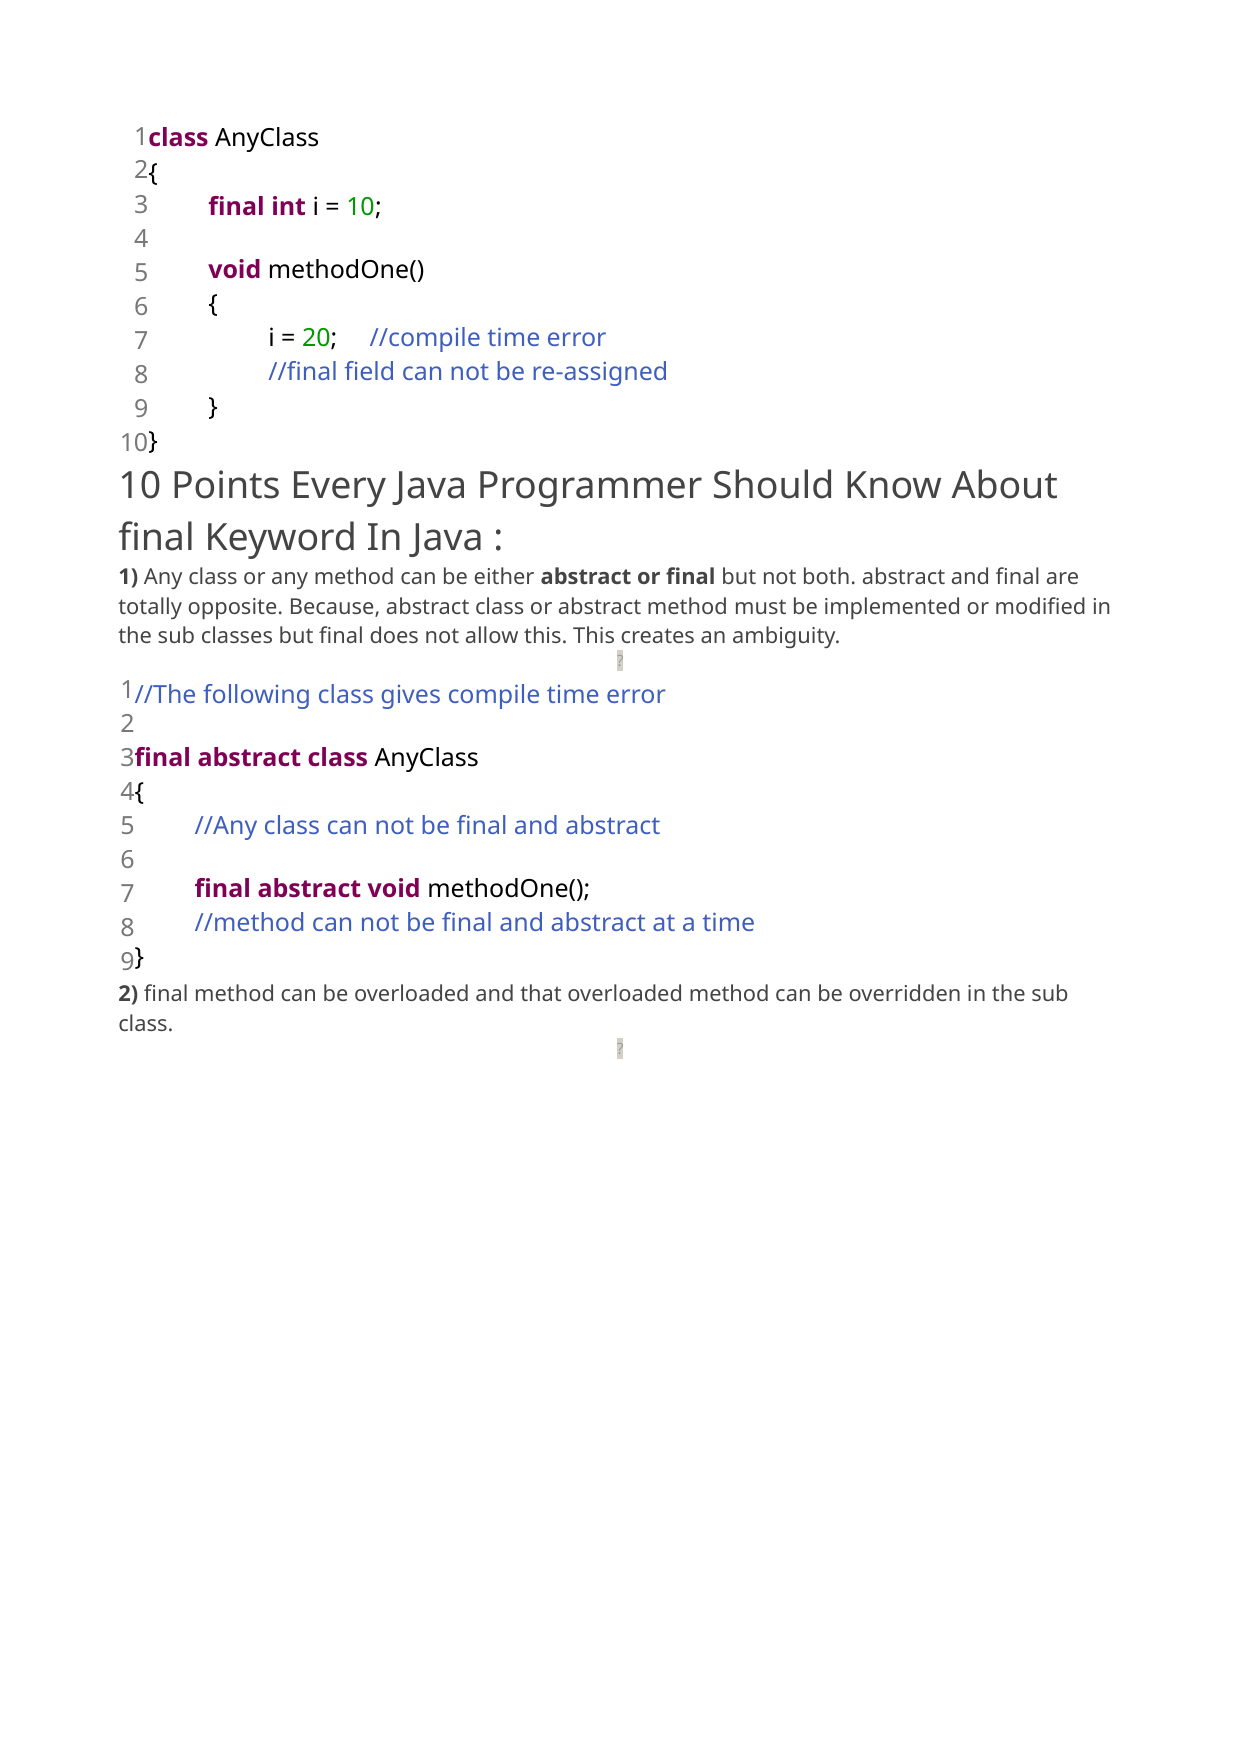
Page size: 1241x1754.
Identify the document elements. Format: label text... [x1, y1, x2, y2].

text 2) final method can be overloaded and that overloaded method can be overridden in the sub class. [118, 978, 1122, 1038]
table_header //The following class gives compile time error final abstract class AnyClass { //Any class can not be final and abstract final abstract void methodOne(); //method can not be final and abstract at a time } [134, 671, 865, 978]
table_header 1 2 3 4 5 6 7 8 9 [118, 671, 134, 978]
text ? [118, 650, 1122, 671]
table_header 1 2 3 4 5 6 7 8 9 10 [118, 118, 148, 459]
text 1) Any class or any method can be either abstract or final but not both. abstract and final are totally opposite. Because, abstract class or abstract method must be implemented or modified in the sub classes but final does not allow this. This creates an ambiguity. [118, 561, 1122, 650]
table_header class AnyClass { final int i = 10; void methodOne() { i = 20; //compile time error //final field can not be re-assigned } } [148, 118, 773, 459]
subtitle 10 Points Every Java Programmer Should Know About final Keyword In Java : [118, 459, 1122, 561]
text ? [118, 1038, 1122, 1059]
